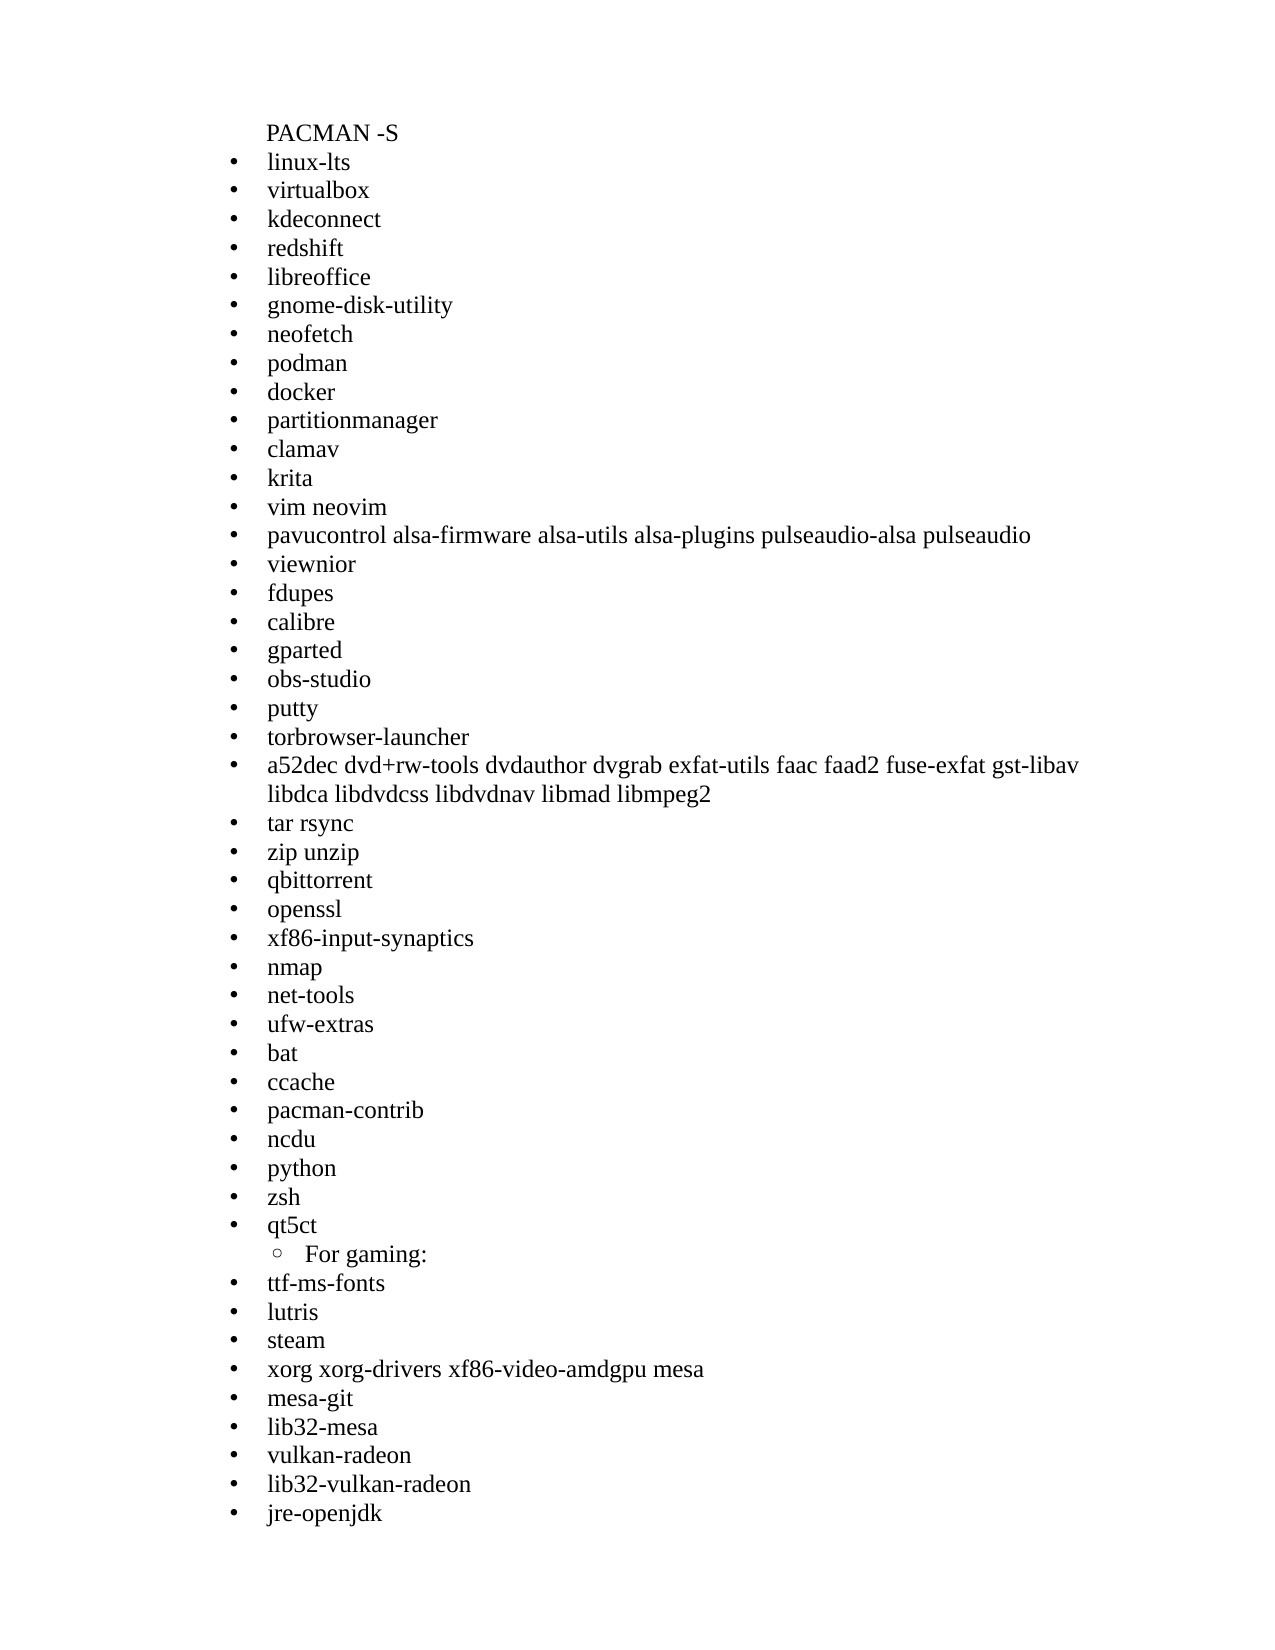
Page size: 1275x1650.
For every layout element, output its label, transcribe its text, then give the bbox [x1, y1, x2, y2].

list qt5ct [229, 1211, 1157, 1239]
list lib32-mesa [229, 1412, 1157, 1441]
list tar rsync [229, 808, 1157, 837]
list zip unzip [229, 837, 1157, 866]
list xf86-input-synaptics [229, 923, 1157, 952]
list For gaming: [267, 1239, 1157, 1268]
list steam [229, 1326, 1157, 1354]
list redshift [229, 233, 1157, 262]
list nmap [229, 952, 1157, 981]
list ufw-extras [229, 1009, 1157, 1038]
list vulkan-radeon [229, 1441, 1157, 1469]
list python [229, 1153, 1157, 1182]
text PACMAN -S [118, 118, 1157, 147]
list ncdu [229, 1124, 1157, 1153]
list putty [229, 693, 1157, 722]
list podman [229, 348, 1157, 377]
list kdeconnect [229, 204, 1157, 233]
list net-tools [229, 981, 1157, 1009]
list bat [229, 1038, 1157, 1067]
list fdupes [229, 578, 1157, 607]
list krita [229, 463, 1157, 492]
list libreoffice [229, 262, 1157, 291]
list viewnior [229, 549, 1157, 578]
list partitionmanager [229, 406, 1157, 434]
list pavucontrol alsa-firmware alsa-utils alsa-plugins pulseaudio-alsa pulseaudio [229, 521, 1157, 549]
list torbrowser-launcher [229, 722, 1157, 751]
list lib32-vulkan-radeon [229, 1469, 1157, 1498]
list gnome-disk-utility [229, 291, 1157, 319]
list calibre [229, 607, 1157, 636]
list ccache [229, 1067, 1157, 1096]
list jre-openjdk [229, 1498, 1157, 1527]
list zsh [229, 1182, 1157, 1211]
list pacman-contrib [229, 1096, 1157, 1124]
list neofetch [229, 319, 1157, 348]
list virtualbox [229, 176, 1157, 204]
list lutris [229, 1297, 1157, 1326]
list openssl [229, 894, 1157, 923]
list gparted [229, 636, 1157, 664]
list qbittorrent [229, 866, 1157, 894]
list xorg xorg-drivers xf86-video-amdgpu mesa [229, 1354, 1157, 1383]
list linux-lts [229, 147, 1157, 176]
list a52dec dvd+rw-tools dvdauthor dvgrab exfat-utils faac faad2 fuse-exfat gst-libav libdca libdvdcss libdvdnav libmad libmpeg2 [229, 751, 1157, 808]
list obs-studio [229, 664, 1157, 693]
list ttf-ms-fonts [229, 1268, 1157, 1297]
list vim neovim [229, 492, 1157, 521]
list mesa-git [229, 1383, 1157, 1412]
list clamav [229, 434, 1157, 463]
list docker [229, 377, 1157, 406]
